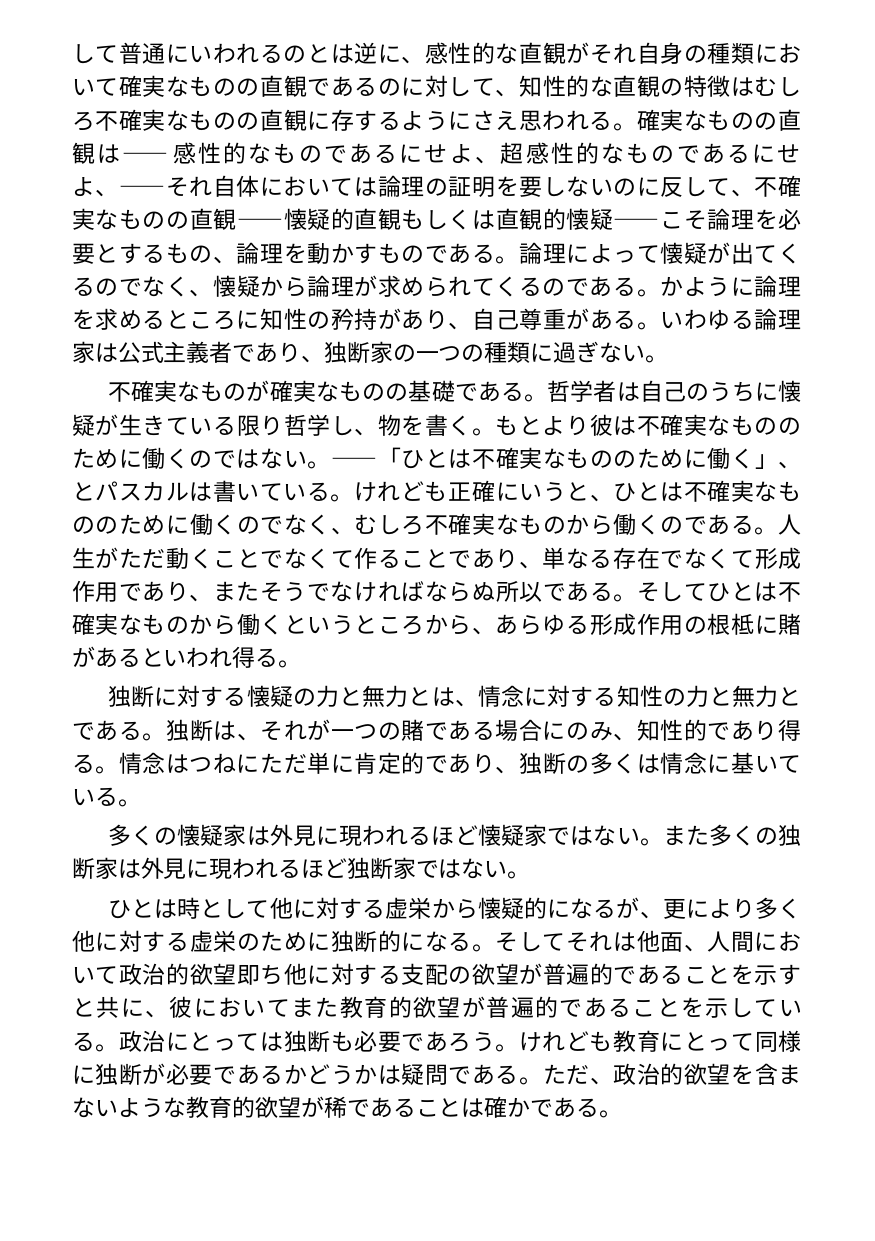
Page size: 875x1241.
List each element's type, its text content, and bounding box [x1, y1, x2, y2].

text 多くの懐疑家は外見に現われるほど懐疑家ではない。また多くの独断家は外見に現われるほど独断家ではない。 [72, 818, 802, 884]
text 独断に対する懐疑の力と無力とは、情念に対する知性の力と無力とである。独断は、それが一つの賭である場合にのみ、知性的であり得る。情念はつねにただ単に肯定的であり、独断の多くは情念に基いている。 [72, 679, 802, 812]
text 不確実なものが確実なものの基礎である。哲学者は自己のうちに懐疑が生きている限り哲学し、物を書く。もとより彼は不確実なもののために働くのではない。――「ひとは不確実なもののために働く」、とパスカルは書いている。けれども正確にいうと、ひとは不確実なもののために働くのでなく、むしろ不確実なものから働くのである。人生がただ動くことでなくて作ることであり、単なる存在でなくて形成作用であり、またそうでなければならぬ所以である。そしてひとは不確実なものから働くというところから、あらゆる形成作用の根柢に賭があるといわれ得る。 [72, 374, 802, 673]
text して普通にいわれるのとは逆に、感性的な直観がそれ自身の種類において確実なものの直観であるのに対して、知性的な直観の特徴はむしろ不確実なものの直観に存するようにさえ思われる。確実なものの直観は――感性的なものであるにせよ、超感性的なものであるにせよ、――それ自体においては論理の証明を要しないのに反して、不確実なものの直観――懐疑的直観もしくは直観的懐疑――こそ論理を必要とするもの、論理を動かすものである。論理によって懐疑が出てくるのでなく、懐疑から論理が求められてくるのである。かように論理を求めるところに知性の矜持があり、自己尊重がある。いわゆる論理家は公式主義者であり、独断家の一つの種類に過ぎない。 [72, 36, 802, 368]
text ひとは時として他に対する虚栄から懐疑的になるが、更により多く他に対する虚栄のために独断的になる。そしてそれは他面、人間において政治的欲望即ち他に対する支配の欲望が普遍的であることを示すと共に、彼においてまた教育的欲望が普遍的であることを示している。政治にとっては独断も必要であろう。けれども教育にとって同様に独断が必要であるかどうかは疑問である。ただ、政治的欲望を含まないような教育的欲望が稀であることは確かである。 [72, 891, 802, 1123]
